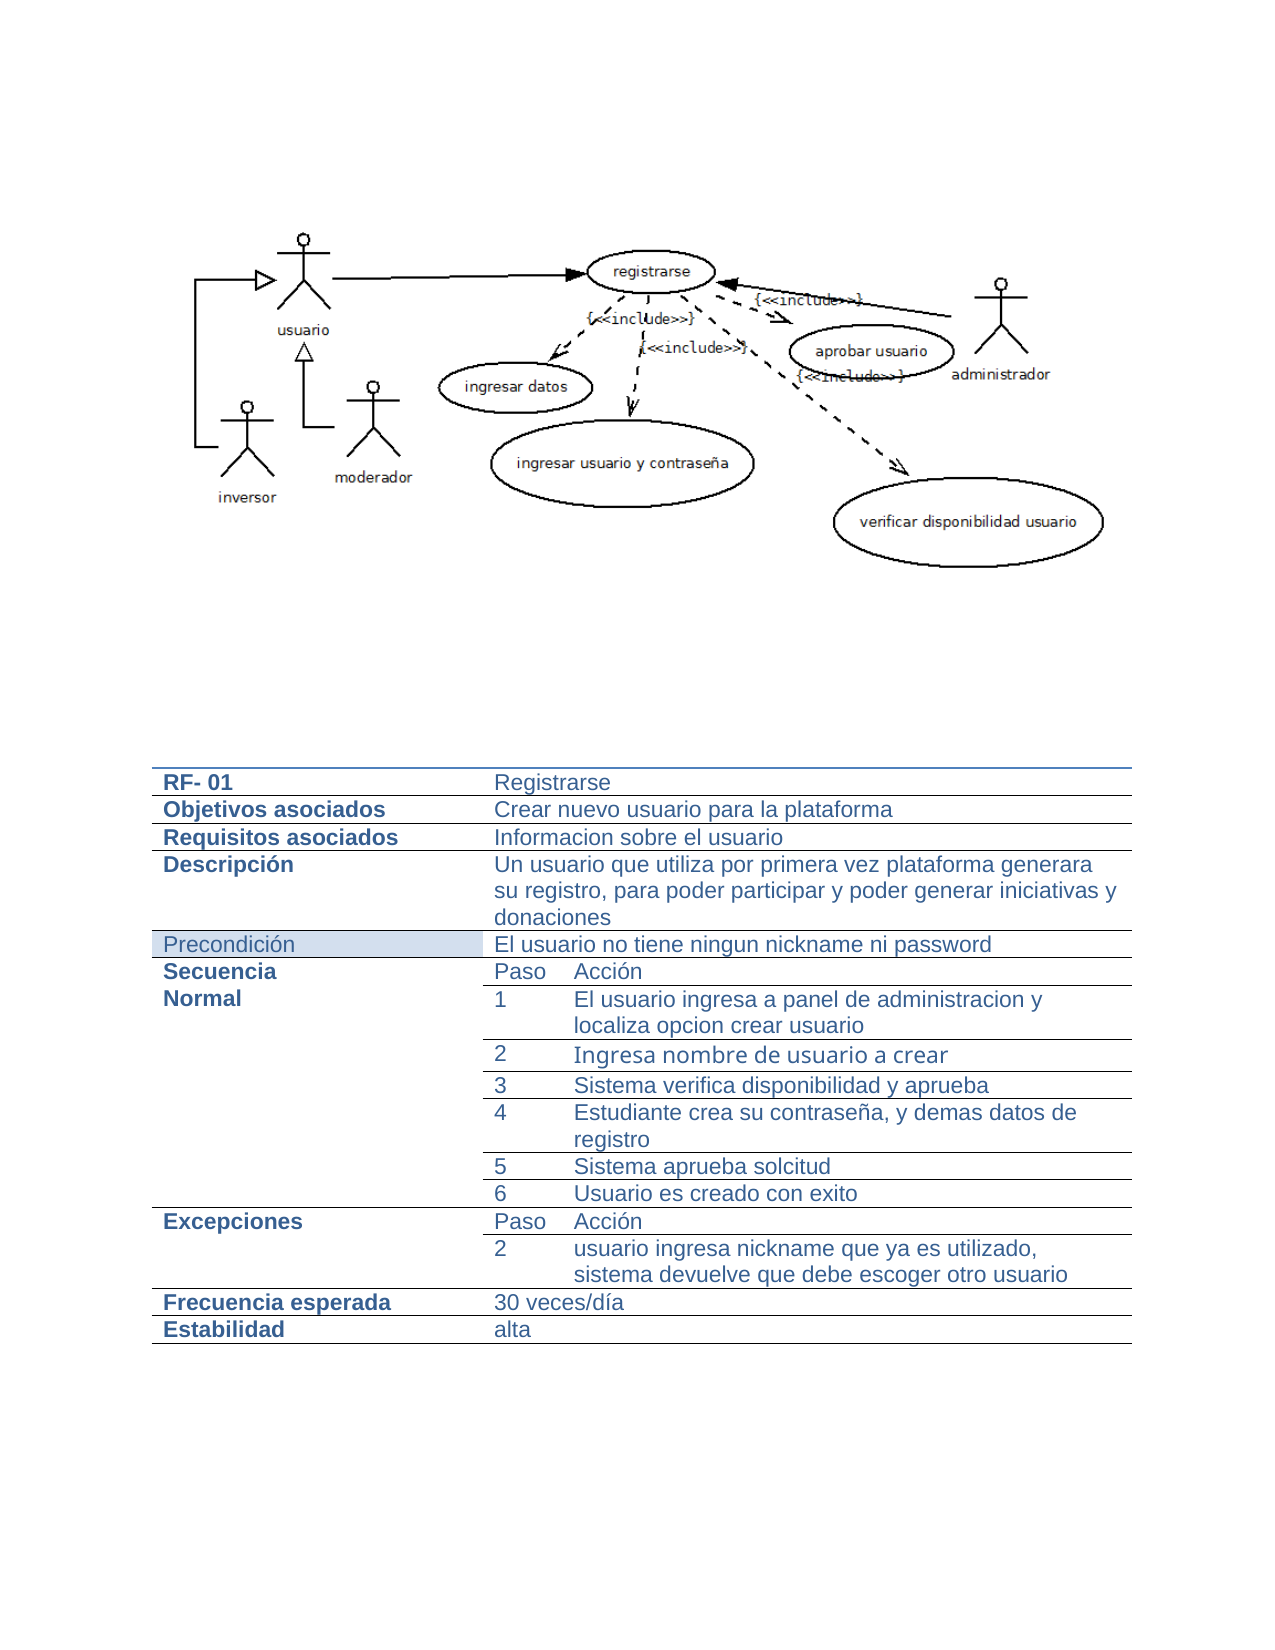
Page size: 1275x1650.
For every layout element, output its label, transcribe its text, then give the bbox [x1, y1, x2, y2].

table_cell 2 [483, 1040, 562, 1071]
table_cell El usuario ingresa a panel de administracion y localiza opcion crear usuario [563, 986, 1132, 1038]
table_cell Precondición [152, 931, 483, 957]
table_cell Crear nuevo usuario para la plataforma [483, 796, 1132, 822]
table_cell alta [483, 1316, 1132, 1343]
table_cell Acción [563, 1208, 1132, 1234]
table_header Registrarse [483, 769, 1132, 795]
table_cell Ingresa nombre de usuario a crear [563, 1040, 1132, 1071]
table_cell Frecuencia esperada [152, 1289, 483, 1315]
picture [150, 201, 1125, 610]
table_cell 4 [483, 1099, 562, 1152]
table_cell Usuario es creado con exito [563, 1180, 1132, 1207]
table_cell 3 [483, 1072, 562, 1098]
table_cell Sistema aprueba solcitud [563, 1153, 1132, 1179]
table_cell 2 [483, 1235, 562, 1288]
table_cell 6 [483, 1180, 562, 1207]
table_cell Descripción [152, 851, 483, 930]
table_cell Un usuario que utiliza por primera vez plataforma generara su registro, para poder participar y poder generar iniciativas y donaciones [483, 851, 1132, 930]
table_cell usuario ingresa nickname que ya es utilizado, sistema devuelve que debe escoger otro usuario [563, 1235, 1132, 1288]
table_cell Acción [563, 958, 1132, 985]
table_cell Paso [483, 1208, 562, 1234]
table_cell Paso [483, 958, 562, 985]
table_header RF- 01 [152, 769, 483, 795]
table_cell El usuario no tiene ningun nickname ni password [483, 931, 1132, 957]
table_cell Requisitos asociados [152, 824, 483, 850]
table_cell Secuencia Normal [152, 958, 483, 1207]
table_cell Estabilidad [152, 1316, 483, 1343]
table_cell Informacion sobre el usuario [483, 824, 1132, 850]
table_cell Excepciones [152, 1208, 483, 1288]
table_cell Objetivos asociados [152, 796, 483, 822]
table_cell Estudiante crea su contraseña, y demas datos de registro [563, 1099, 1132, 1152]
table_cell 30 veces/día [483, 1289, 1132, 1315]
table_cell 1 [483, 986, 562, 1038]
table_cell Sistema verifica disponibilidad y aprueba [563, 1072, 1132, 1098]
table_cell 5 [483, 1153, 562, 1179]
